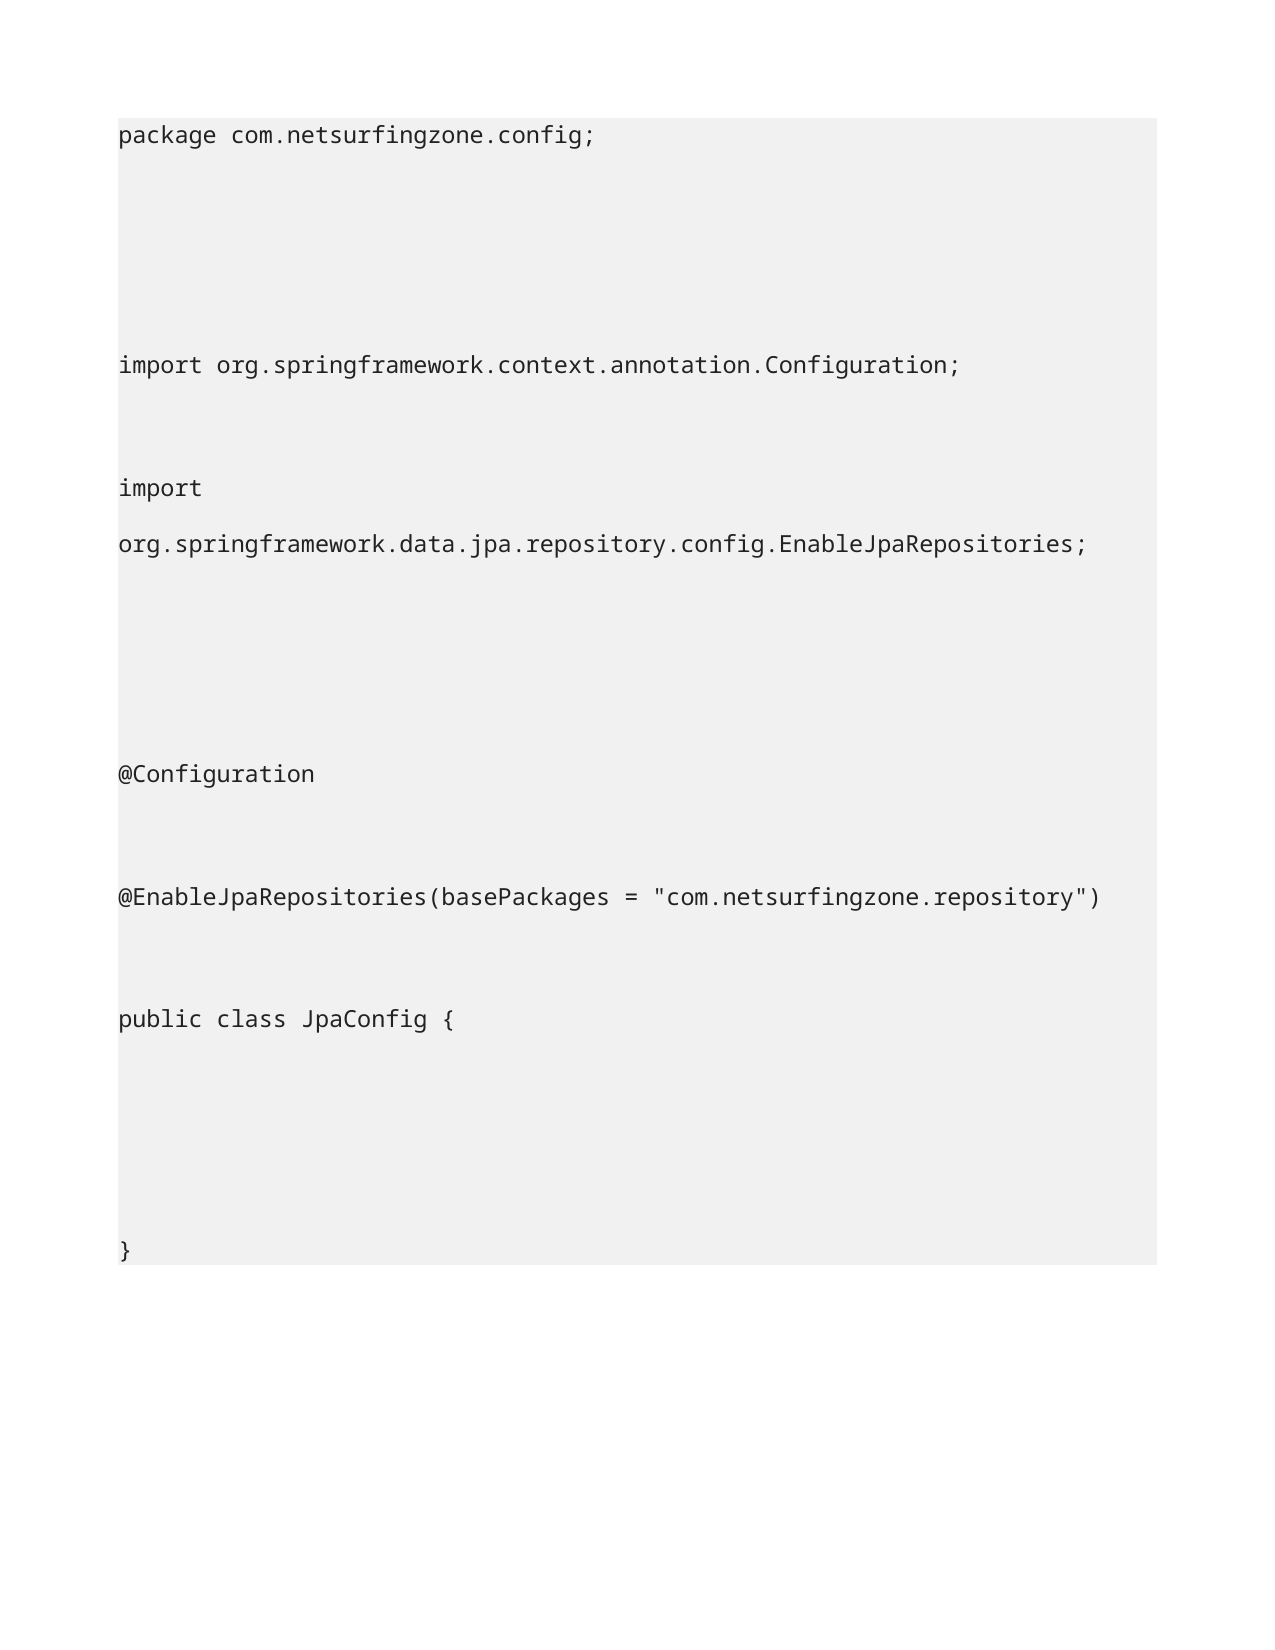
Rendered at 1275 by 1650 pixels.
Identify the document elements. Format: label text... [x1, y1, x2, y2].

text } [118, 1233, 1157, 1265]
text package com.netsurfingzone.config; [118, 118, 1157, 150]
text @EnableJpaRepositories(basePackages = "com.netsurfingzone.repository") [118, 880, 1157, 912]
text public class JpaConfig { [118, 1003, 1157, 1035]
text import org.springframework.context.annotation.Configuration; [118, 349, 1157, 381]
text we will see more Spring Data JPA Interview Questions and Answers in details. [118, 1318, 1157, 1351]
text @Configuration [118, 758, 1157, 789]
text import org.springframework.data.jpa.repository.config.EnableJpaRepositories; [118, 471, 1157, 559]
